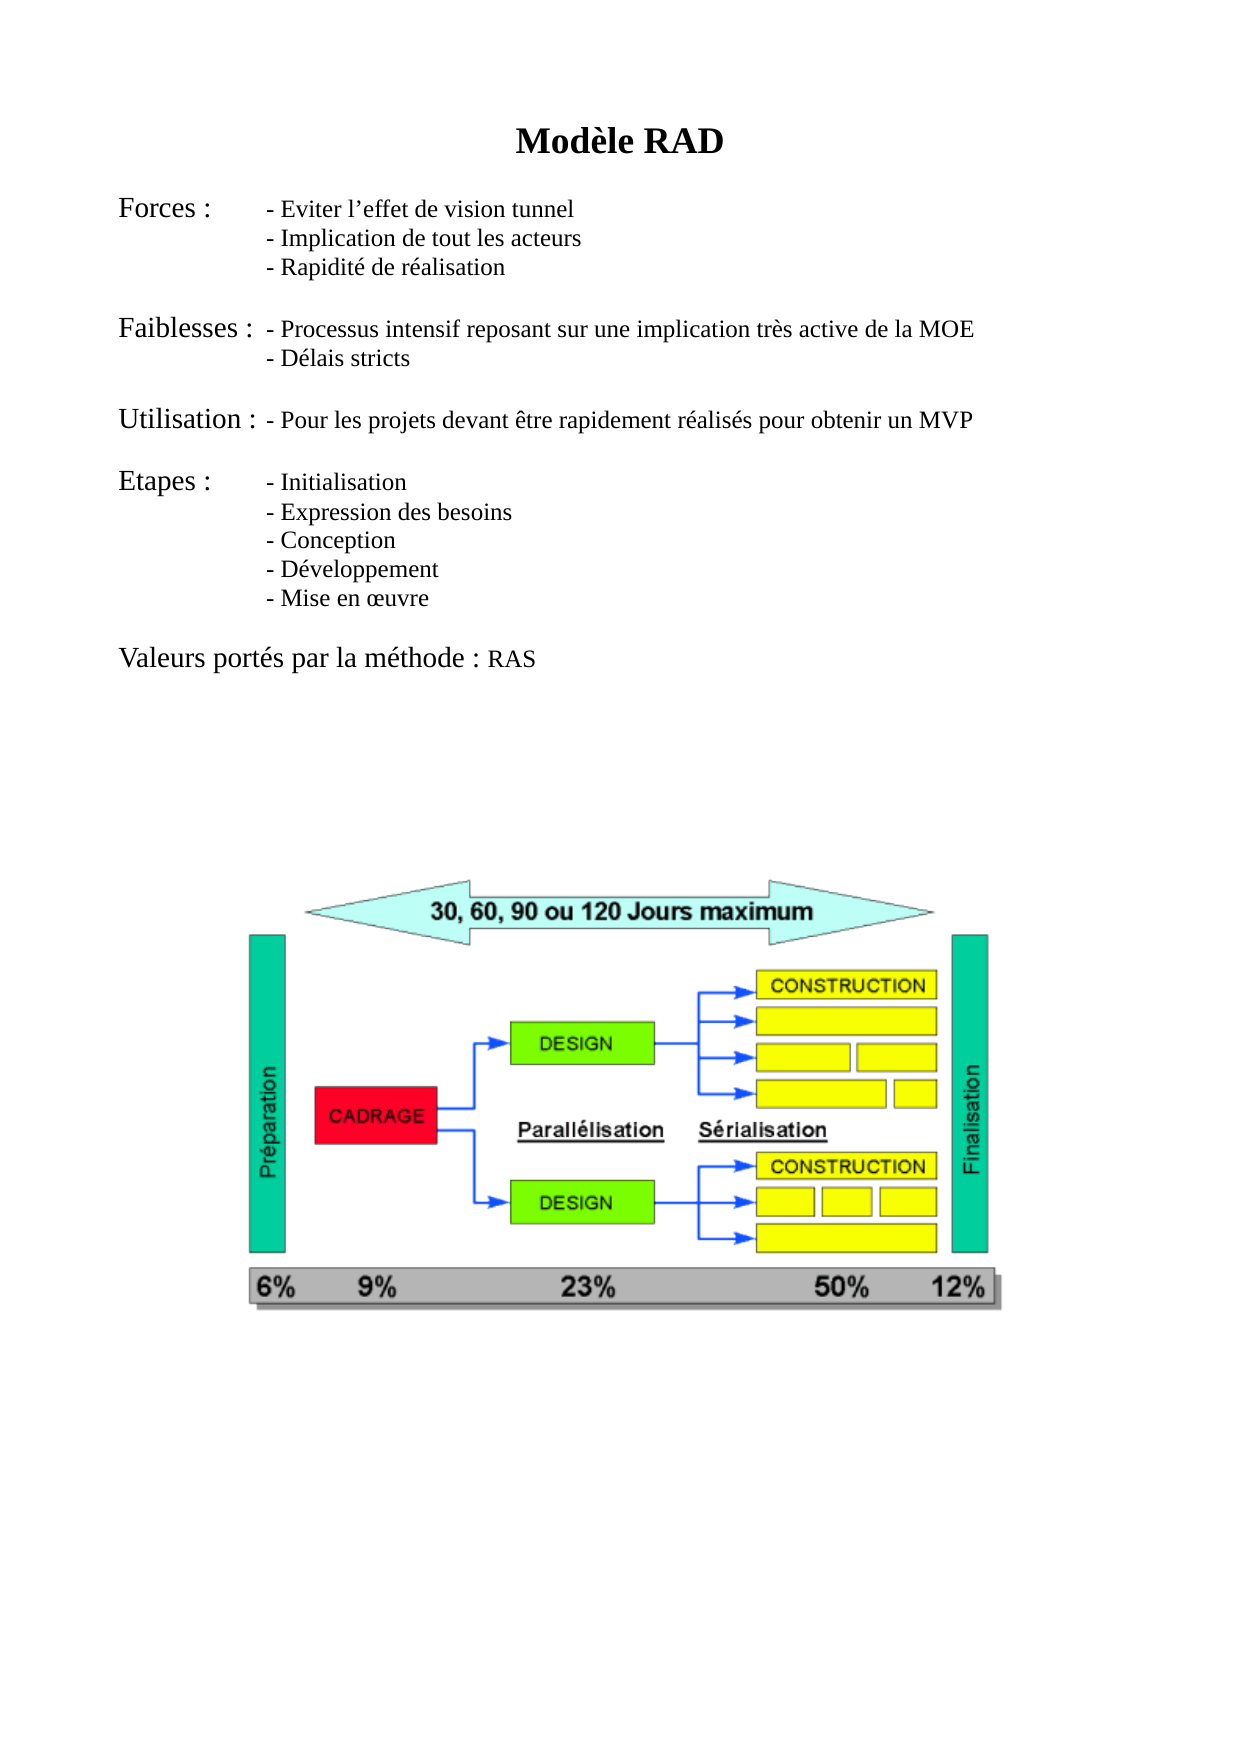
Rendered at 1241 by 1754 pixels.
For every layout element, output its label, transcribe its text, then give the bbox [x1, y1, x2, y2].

text Valeurs portés par la méthode : RAS [118, 640, 1122, 674]
text - Expression des besoins [118, 497, 1122, 525]
text - Rapidité de réalisation [118, 252, 1122, 281]
text Forces : - Eviter l’effet de vision tunnel [118, 190, 1122, 223]
text Etapes : - Initialisation [118, 463, 1122, 497]
text Utilisation : - Pour les projets devant être rapidement réalisés pour obtenir un MVP [118, 401, 1122, 434]
text Modèle RAD [118, 118, 1122, 161]
text - Implication de tout les acteurs [118, 223, 1122, 252]
text - Délais stricts [118, 343, 1122, 372]
text Faiblesses : - Processus intensif reposant sur une implication très active de la MOE [118, 310, 1122, 343]
text - Développement [118, 554, 1122, 583]
text - Mise en œuvre [118, 583, 1122, 612]
text - Conception [118, 525, 1122, 554]
picture [230, 875, 1010, 1322]
